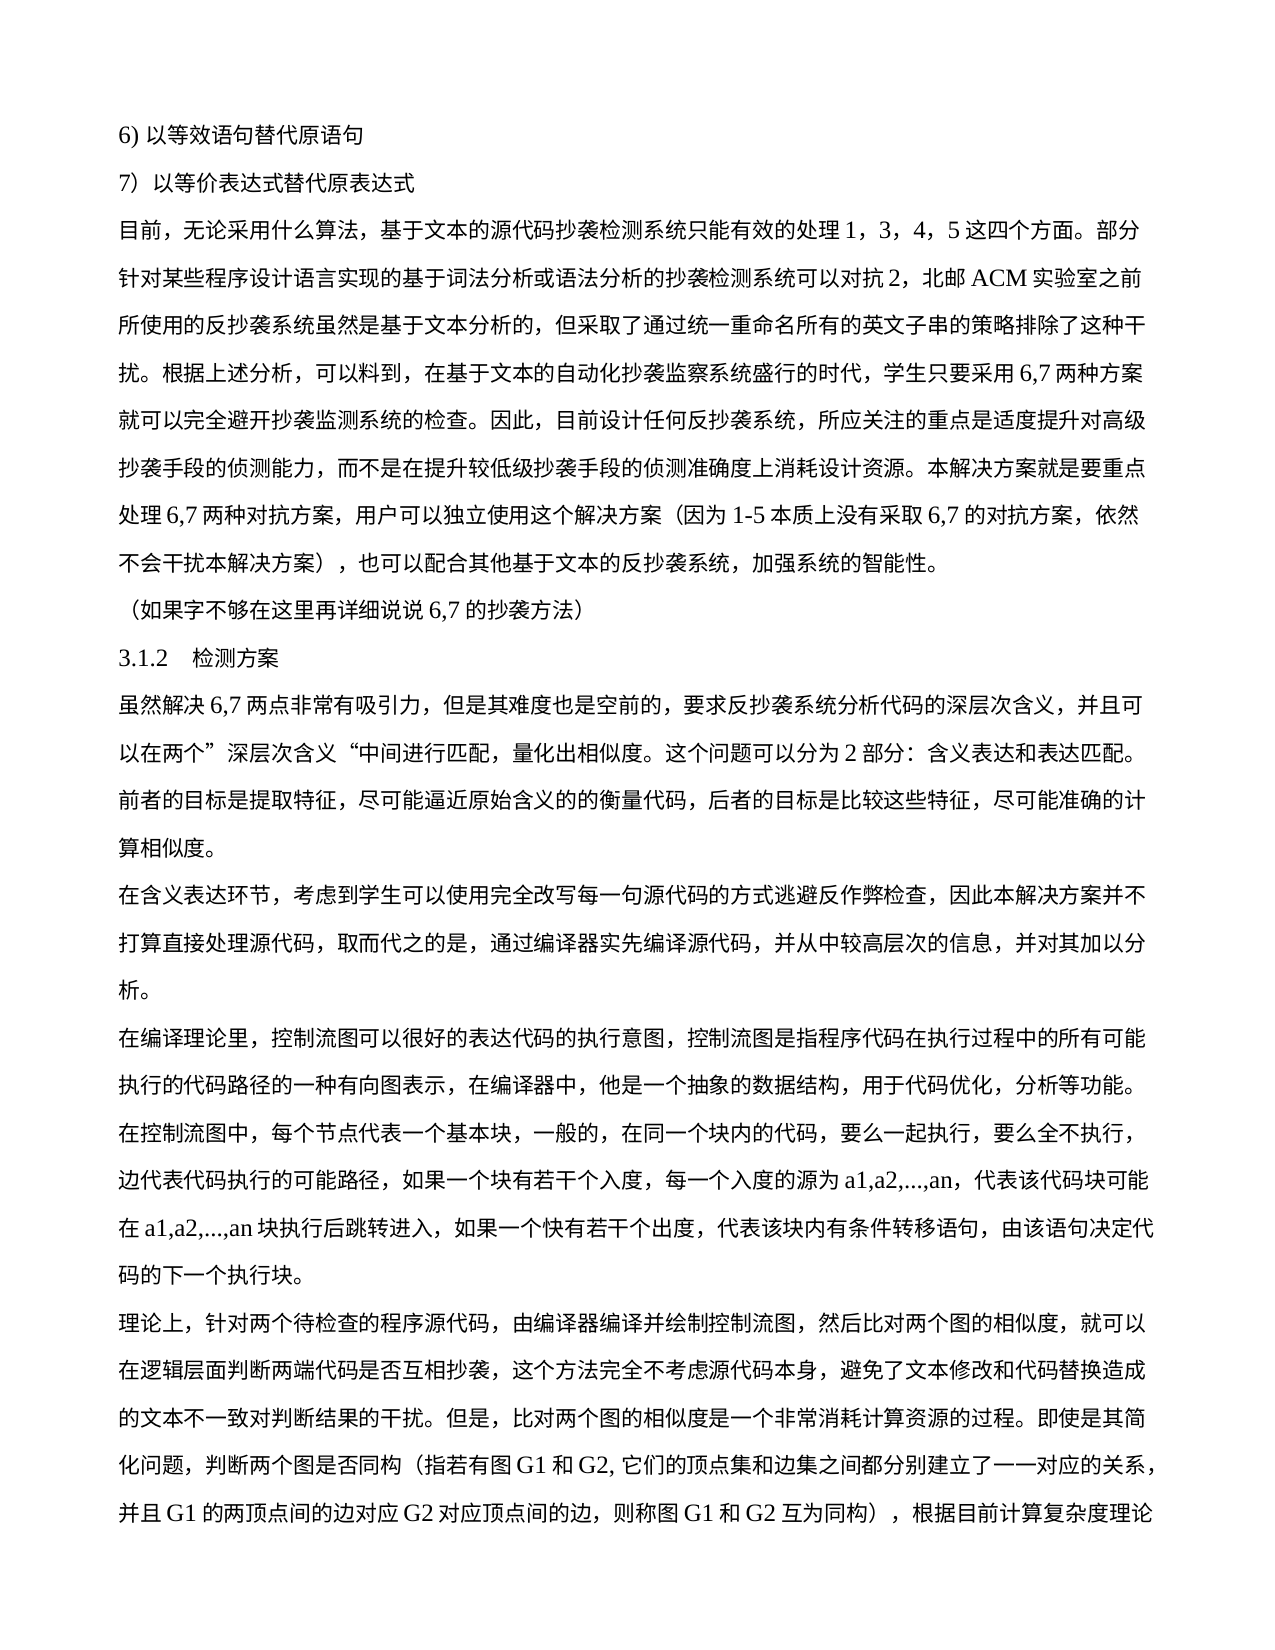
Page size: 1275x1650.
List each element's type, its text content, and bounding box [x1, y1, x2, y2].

text 6) 以等效语句替代原语句 [118, 118, 1157, 150]
text 3.1.2 检测方案 [118, 641, 1157, 672]
text 目前，无论采用什么算法，基于文本的源代码抄袭检测系统只能有效的处理1，3，4，5这四个方面。部分针对某些程序设计语言实现的基于词法分析或语法分析的抄袭检测系统可以对抗2，北邮ACM实验室之前所使用的反抄袭系统虽然是基于文本分析的，但采取了通过统一重命名所有的英文子串的策略排除了这种干扰。根据上述分析，可以料到，在基于文本的自动化抄袭监察系统盛行的时代，学生只要采用6,7两种方案就可以完全避开抄袭监测系统的检查。因此，目前设计任何反抄袭系统，所应关注的重点是适度提升对高级抄袭手段的侦测能力，而不是在提升较低级抄袭手段的侦测准确度上消耗设计资源。本解决方案就是要重点处理6,7两种对抗方案，用户可以独立使用这个解决方案（因为1-5本质上没有采取6,7的对抗方案，依然不会干扰本解决方案），也可以配合其他基于文本的反抄袭系统，加强系统的智能性。 [118, 213, 1157, 577]
text 虽然解决6,7两点非常有吸引力，但是其难度也是空前的，要求反抄袭系统分析代码的深层次含义，并且可以在两个”深层次含义“中间进行匹配，量化出相似度。这个问题可以分为2部分：含义表达和表达匹配。前者的目标是提取特征，尽可能逼近原始含义的的衡量代码，后者的目标是比较这些特征，尽可能准确的计算相似度。 [118, 688, 1157, 862]
text 理论上，针对两个待检查的程序源代码，由编译器编译并绘制控制流图，然后比对两个图的相似度，就可以在逻辑层面判断两端代码是否互相抄袭，这个方法完全不考虑源代码本身，避免了文本修改和代码替换造成的文本不一致对判断结果的干扰。但是，比对两个图的相似度是一个非常消耗计算资源的过程。即使是其简化问题，判断两个图是否同构（指若有图G1和G2, 它们的顶点集和边集之间都分别建立了一一对应的关系，并且G1的两顶点间的边对应G2对应顶点间的边，则称图G1和G2互为同构），根据目前计算复杂度理论的证明，该问题是NP完全的。因而我们要找一个近似的比对方案，节约计算量而保留重要信息。 [118, 1306, 1157, 1527]
text （如果字不够在这里再详细说说6,7的抄袭方法） [118, 593, 1157, 625]
text 7）以等价表达式替代原表达式 [118, 166, 1157, 197]
text 在编译理论里，控制流图可以很好的表达代码的执行意图，控制流图是指程序代码在执行过程中的所有可能执行的代码路径的一种有向图表示，在编译器中，他是一个抽象的数据结构，用于代码优化，分析等功能。在控制流图中，每个节点代表一个基本块，一般的，在同一个块内的代码，要么一起执行，要么全不执行，边代表代码执行的可能路径，如果一个块有若干个入度，每一个入度的源为a1,a2,...,an，代表该代码块可能在a1,a2,...,an块执行后跳转进入，如果一个快有若干个出度，代表该块内有条件转移语句，由该语句决定代码的下一个执行块。 [118, 1021, 1157, 1290]
text 在含义表达环节，考虑到学生可以使用完全改写每一句源代码的方式逃避反作弊检查，因此本解决方案并不打算直接处理源代码，取而代之的是，通过编译器实先编译源代码，并从中较高层次的信息，并对其加以分析。 [118, 878, 1157, 1005]
